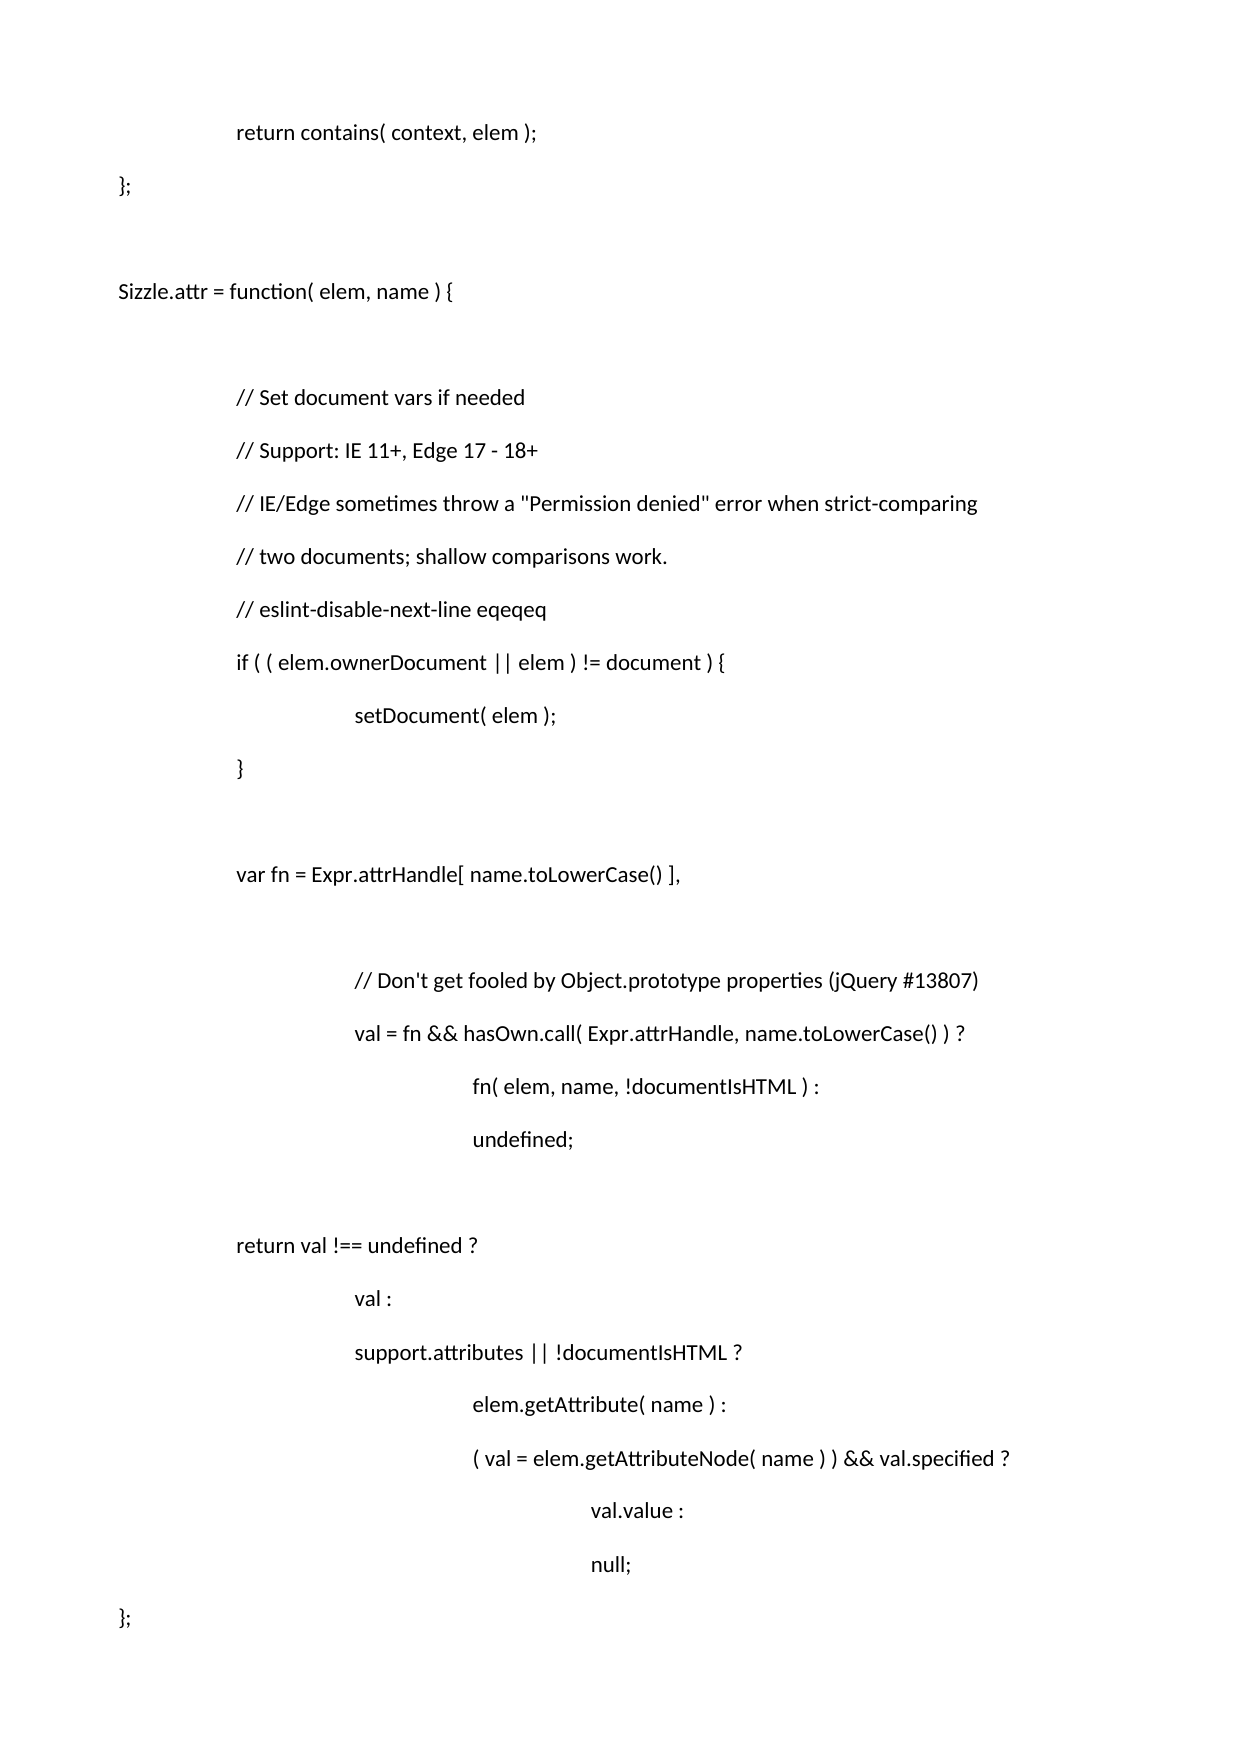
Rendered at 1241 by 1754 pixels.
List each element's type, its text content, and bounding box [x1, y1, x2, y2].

text // Support: IE 11+, Edge 17 - 18+ [118, 436, 1122, 464]
text Sizzle.attr = function( elem, name ) { [118, 277, 1122, 305]
text // Don't get fooled by Object.prototype properties (jQuery #13807) [118, 966, 1122, 994]
text // IE/Edge sometimes throw a "Permission denied" error when strict-comparing [118, 489, 1122, 517]
text return contains( context, elem ); [118, 118, 1122, 146]
text return val !== undefined ? [118, 1232, 1122, 1259]
text }; [118, 171, 1122, 199]
text elem.getAttribute( name ) : [118, 1391, 1122, 1419]
text var fn = Expr.attrHandle[ name.toLowerCase() ], [118, 860, 1122, 888]
text // two documents; shallow comparisons work. [118, 542, 1122, 570]
text // Set document vars if needed [118, 383, 1122, 411]
text val : [118, 1284, 1122, 1313]
text null; [118, 1550, 1122, 1578]
text val.value : [118, 1497, 1122, 1525]
text undefined; [118, 1126, 1122, 1153]
text support.attributes || !documentIsHTML ? [118, 1338, 1122, 1366]
text if ( ( elem.ownerDocument || elem ) != document ) { [118, 648, 1122, 676]
text // eslint-disable-next-line eqeqeq [118, 595, 1122, 623]
text }; [118, 1603, 1122, 1631]
text fn( elem, name, !documentIsHTML ) : [118, 1072, 1122, 1101]
text } [118, 754, 1122, 782]
text ( val = elem.getAttributeNode( name ) ) && val.specified ? [118, 1444, 1122, 1472]
text val = fn && hasOwn.call( Expr.attrHandle, name.toLowerCase() ) ? [118, 1019, 1122, 1047]
text setDocument( elem ); [118, 701, 1122, 729]
